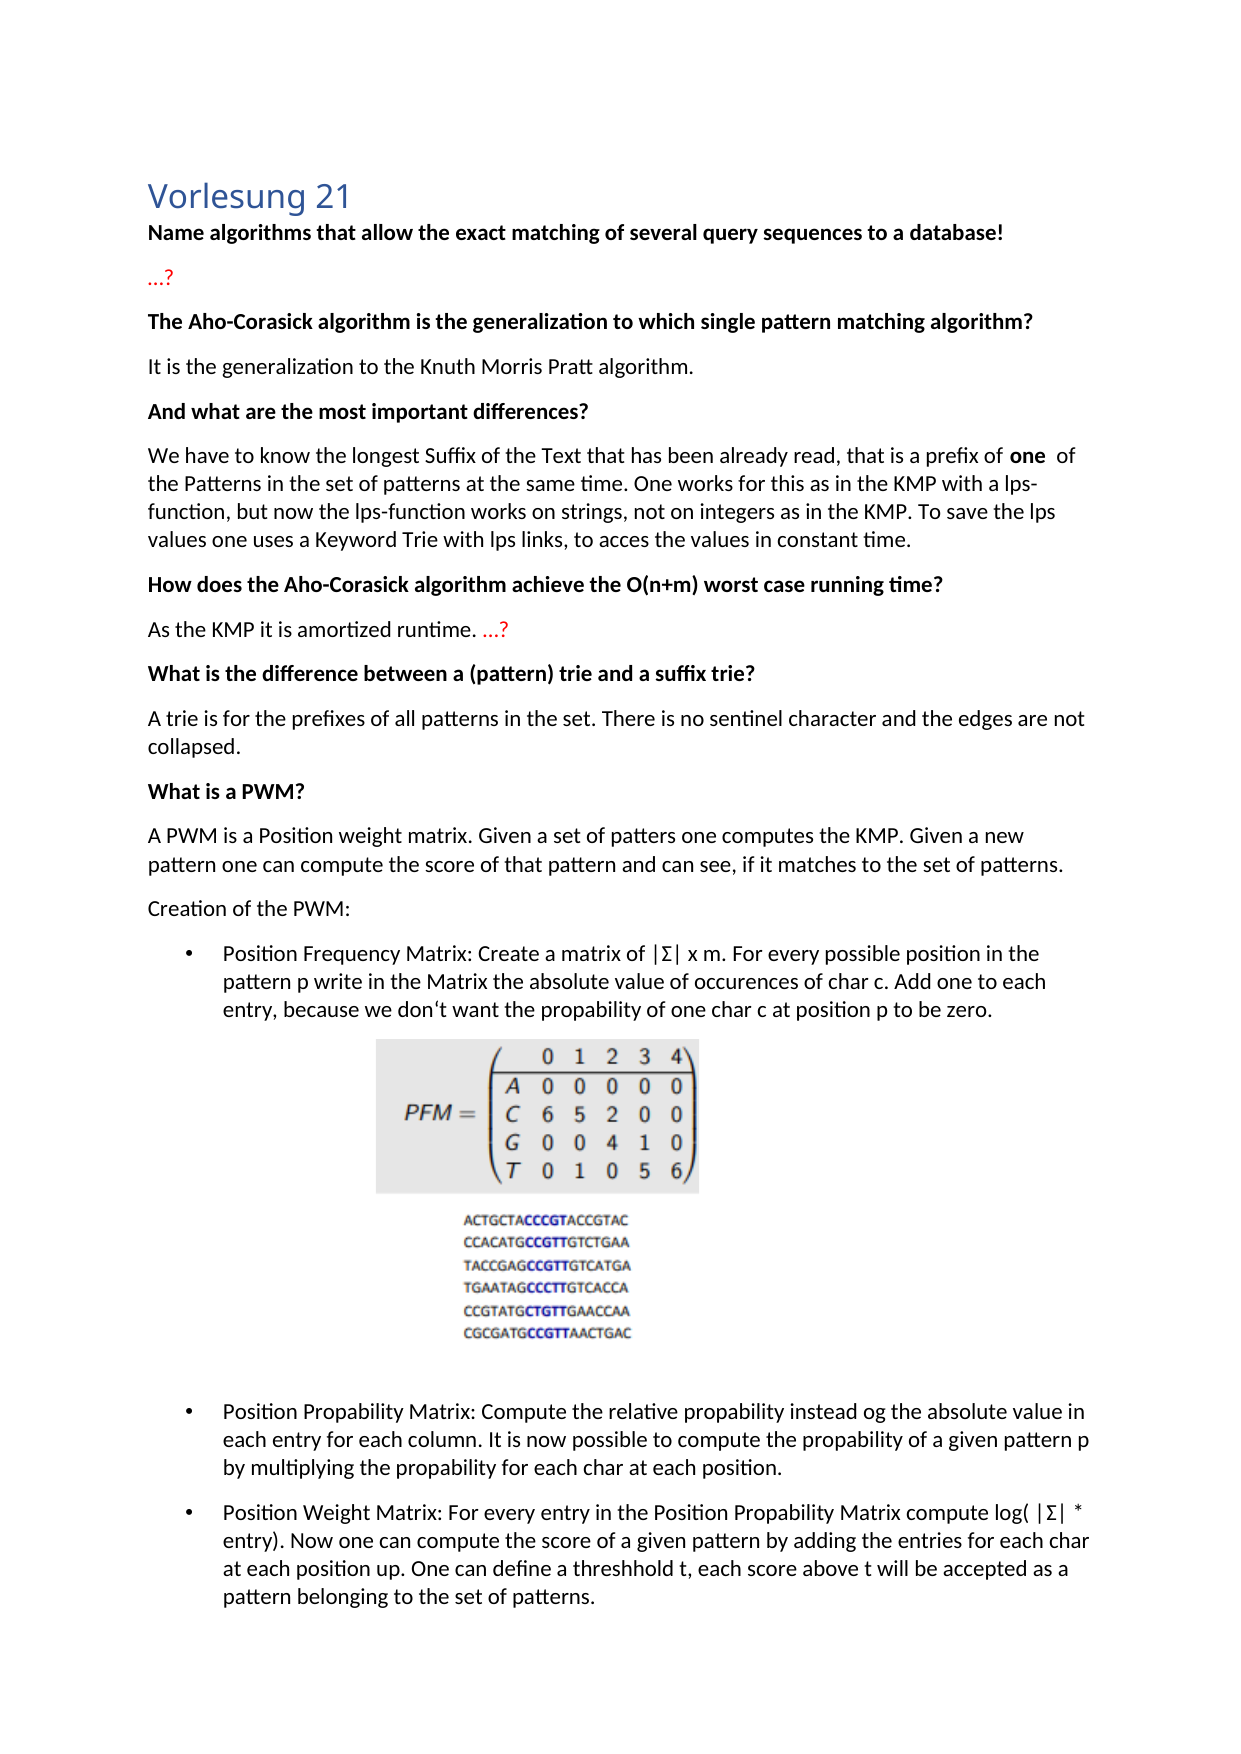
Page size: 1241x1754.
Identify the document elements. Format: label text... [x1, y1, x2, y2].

list Position Frequency Matrix: Create a matrix of |Ʃ| x m. For every possible position in the pattern p write in the Matrix the absolute value of occurences of char c. Add one to each entry, because we don‘t want the propability of one char c at position p to be zero. [185, 939, 1093, 1023]
subtitle Vorlesung 21 [148, 173, 1093, 218]
text Creation of the PWM: [148, 894, 1093, 922]
list Position Weight Matrix: For every entry in the Position Propability Matrix compute log( |Ʃ| * entry). Now one can compute the score of a given pattern by adding the entries for each char at each position up. One can define a threshhold t, each score above t will be accepted as a pattern belonging to the set of patterns. [185, 1498, 1093, 1610]
picture [375, 1039, 700, 1354]
text What is a PWM? [148, 777, 1093, 805]
text A PWM is a Position weight matrix. Given a set of patters one computes the KMP. Given a new pattern one can compute the score of that pattern and can see, if it matches to the set of patterns. [148, 822, 1093, 878]
text …? [148, 263, 1093, 291]
text How does the Aho-Corasick algorithm achieve the O(n+m) worst case running time? [148, 570, 1093, 598]
list Position Propability Matrix: Compute the relative propability instead og the absolute value in each entry for each column. It is now possible to compute the propability of a given pattern p by multiplying the propability for each char at each position. [185, 1397, 1093, 1481]
text And what are the most important differences? [148, 397, 1093, 425]
text A trie is for the prefixes of all patterns in the set. There is no sentinel character and the edges are not collapsed. [148, 704, 1093, 760]
text What is the difference between a (pattern) trie and a suffix trie? [148, 659, 1093, 688]
text We have to know the longest Suffix of the Text that has been already read, that is a prefix of one of the Patterns in the set of patterns at the same time. One works for this as in the KMP with a lps-function, but now the lps-function works on strings, not on integers as in the KMP. To save the lps values one uses a Keyword Trie with lps links, to acces the values in constant time. [148, 441, 1093, 553]
text The Aho-Corasick algorithm is the generalization to which single pattern matching algorithm? [148, 307, 1093, 335]
text It is the generalization to the Knuth Morris Pratt algorithm. [148, 352, 1093, 380]
text Name algorithms that allow the exact matching of several query sequences to a database! [148, 218, 1093, 246]
text As the KMP it is amortized runtime. …? [148, 615, 1093, 643]
